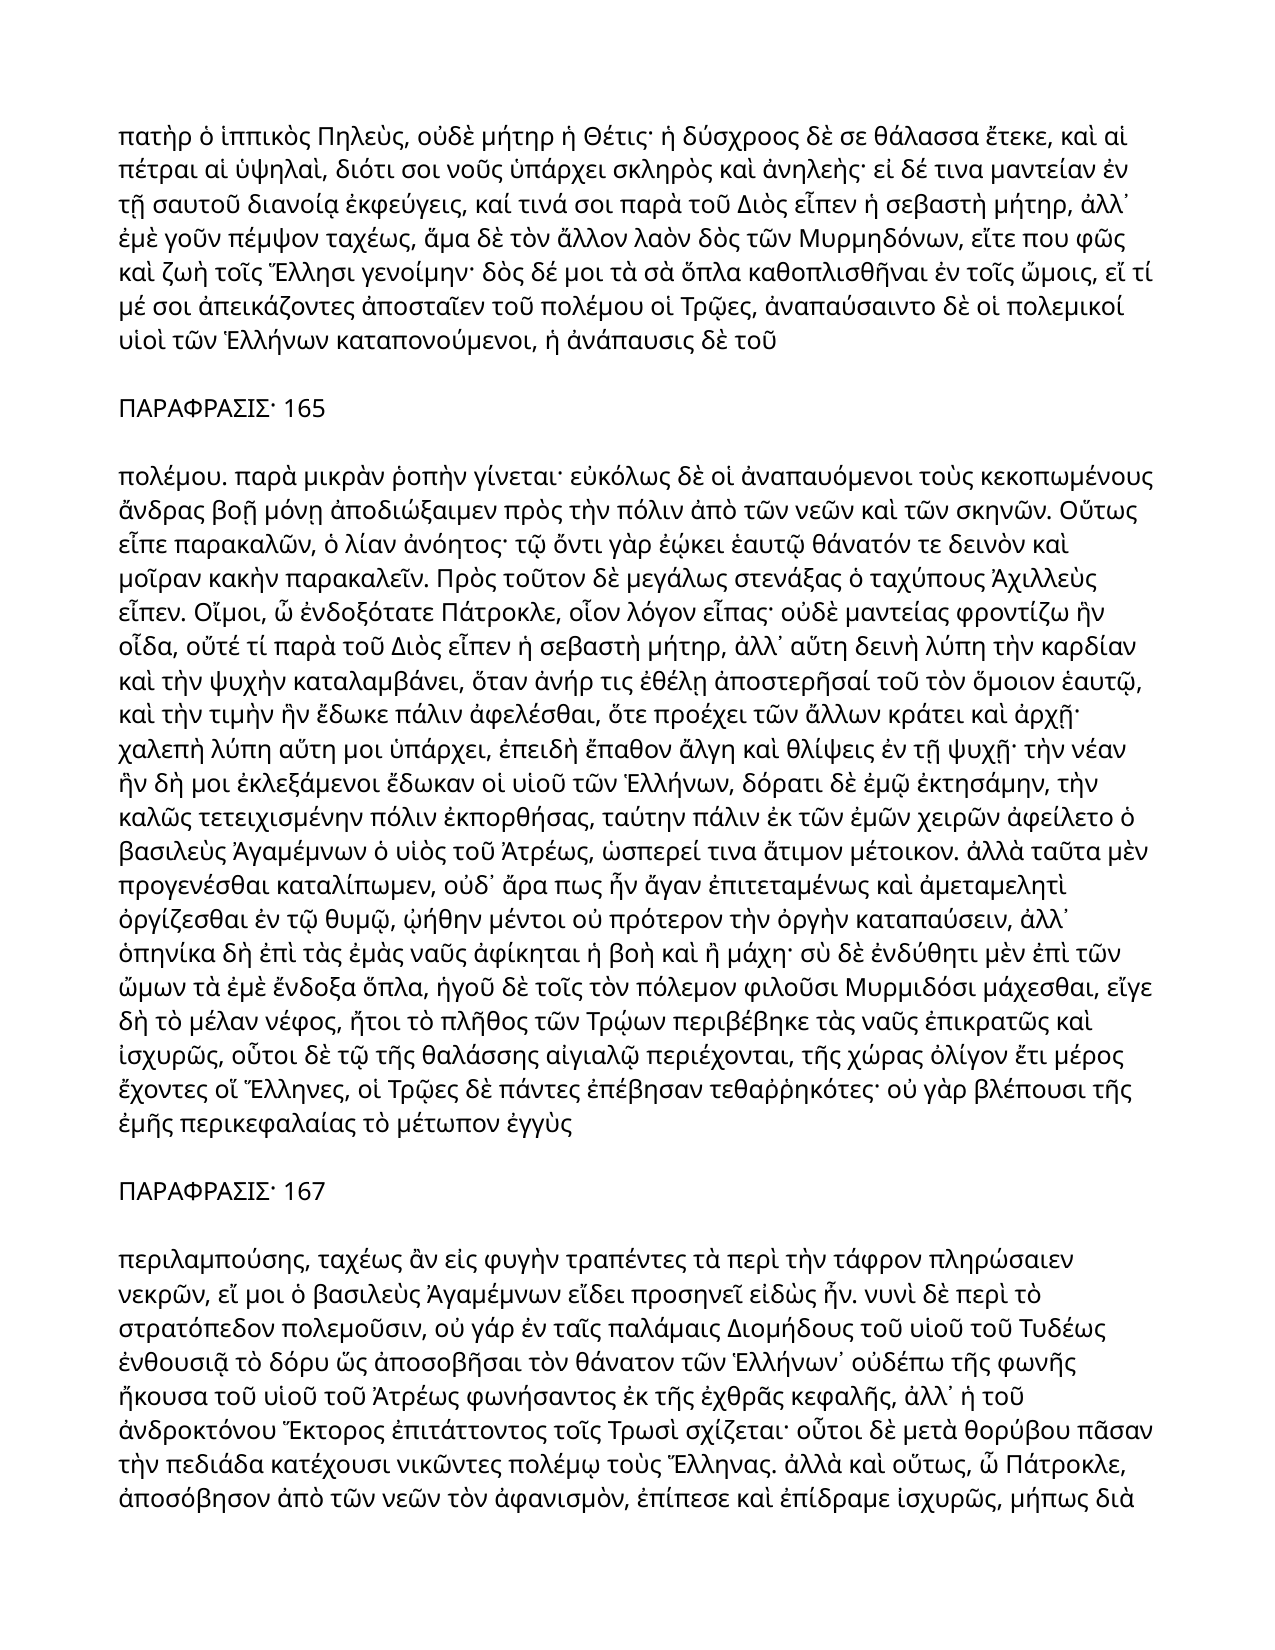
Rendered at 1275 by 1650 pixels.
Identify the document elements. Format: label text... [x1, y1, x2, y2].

text πολέμου. παρὰ μικρὰν ῥοπὴν γίνεται· εὐκόλως δὲ οἱ ἀναπαυόμενοι τοὺς κεκοπωμένους ἄνδρας βοῇ μόνῃ ἀποδιώξαιμεν πρὸς τὴν πόλιν ἀπὸ τῶν νεῶν καὶ τῶν σκηνῶν. Οὕτως εἶπε παρακαλῶν, ὁ λίαν ἀνόητος· τῷ ὄντι γὰρ ἐῴκει ἑαυτῷ θάνατόν τε δεινὸν καὶ μοῖραν κακὴν παρακαλεῖν. Πρὸς τοῦτον δὲ μεγάλως στενάξας ὁ ταχύπους Ἀχιλλεὺς εἶπεν. Οἴμοι, ὦ ἐνδοξότατε Πάτροκλε, οἷον λόγον εἶπας· οὐδὲ μαντείας φροντίζω ἣν οἶδα, οὔτέ τί παρὰ τοῦ Διὸς εἶπεν ἡ σεβαστὴ μήτηρ, ἀλλ᾽ αὕτη δεινὴ λύπη τὴν καρδίαν καὶ τὴν ψυχὴν καταλαμβάνει, ὅταν ἀνήρ τις ἐθέλῃ ἀποστερῆσαί τοῦ τὸν ὅμοιον ἑαυτῷ, καὶ τὴν τιμὴν ἣν ἔδωκε πάλιν ἀφελέσθαι, ὅτε προέχει τῶν ἄλλων κράτει καὶ ἀρχῇ· χαλεπὴ λύπη αὕτη μοι ὑπάρχει, ἐπειδὴ ἔπαθον ἄλγη καὶ θλίψεις ἐν τῇ ψυχῇ· τὴν νέαν ἣν δὴ μοι ἐκλεξάμενοι ἔδωκαν οἱ υἱοῦ τῶν Ἑλλήνων, δόρατι δὲ ἐμῷ ἐκτησάμην, τὴν καλῶς τετειχισμένην πόλιν ἐκπορθήσας, ταύτην πάλιν ἐκ τῶν ἐμῶν χειρῶν ἀφείλετο ὁ βασιλεὺς Ἀγαμέμνων ὁ υἱὸς τοῦ Ἀτρέως, ὡσπερεί τινα ἄτιμον μέτοικον. ἀλλὰ ταῦτα μὲν προγενέσθαι καταλίπωμεν, οὐδ᾽ ἄρα πως ἦν ἄγαν ἐπιτεταμένως καὶ ἀμεταμελητὶ ὀργίζεσθαι ἐν τῷ θυμῷ, ᾠήθην μέντοι οὐ πρότερον τὴν ὀργὴν καταπαύσειν, ἀλλ᾽ ὁπηνίκα δὴ ἐπὶ τὰς ἐμὰς ναῦς ἀφίκηται ἡ βοὴ καὶ ἢ μάχη· σὺ δὲ ἐνδύθητι μὲν ἐπὶ τῶν ὤμων τὰ ἐμὲ ἔνδοξα ὅπλα, ἡγοῦ δὲ τοῖς τὸν πόλεμον φιλοῦσι Μυρμιδόσι μάχεσθαι, εἴγε δὴ τὸ μέλαν νέφος, ἤτοι τὸ πλῆθος τῶν Τρῴων περιβέβηκε τὰς ναῦς ἐπικρατῶς καὶ ἰσχυρῶς, οὗτοι δὲ τῷ τῆς θαλάσσης αἰγιαλῷ περιέχονται, τῆς χώρας ὀλίγον ἔτι μέρος ἔχοντες οἵ Ἕλληνες, οἱ Τρῷες δὲ πάντες ἐπέβησαν τεθαῤῥηκότες· οὐ γὰρ βλέπουσι τῆς ἐμῆς περικεφαλαίας τὸ μέτωπον ἐγγὺς [118, 459, 1157, 1140]
text ΠAPΑΦΡΑΣΙΣ· 167 [118, 1174, 1157, 1208]
text πατὴρ ὁ ἱππικὸς Πηλεὺς, οὐδὲ μήτηρ ἡ Θέτις· ἡ δύσχροος δὲ σε θάλασσα ἔτεκε, καὶ αἱ πέτραι αἱ ὑψηλαὶ, διότι σοι νοῦς ὑπάρχει σκληρὸς καὶ ἀνηλεὴς· εἰ δέ τινα μαντείαν ἐν τῇ σαυτοῦ διανοίᾳ ἐκφεύγεις, καί τινά σοι παρὰ τοῦ Διὸς εἶπεν ἡ σεβαστὴ μήτηρ, ἀλλ᾽ ἐμὲ γοῦν πέμψον ταχέως, ἅμα δὲ τὸν ἄλλον λαὸν δὸς τῶν Μυρμηδόνων, εἴτε που φῶς καὶ ζωὴ τοῖς Ἕλλησι γενοίμην· δὸς δέ μοι τὰ σὰ ὅπλα καθοπλισθῆναι ἐν τοῖς ὤμοις, εἴ τί μέ σοι ἀπεικάζοντες ἀποσταῖεν τοῦ πολέμου οἱ Τρῷες, ἀναπαύσαιντο δὲ οἱ πολεμικοί υἱοὶ τῶν Ἑλλήνων καταπονούμενοι, ἡ ἀνάπαυσις δὲ τοῦ [118, 118, 1157, 357]
text ΠAPΑΦΡΑΣΙΣ· 165 [118, 391, 1157, 425]
text περιλαμπούσης, ταχέως ἂν εἰς φυγὴν τραπέντες τὰ περὶ τὴν τάφρον πληρώσαιεν νεκρῶν, εἴ μοι ὁ βασιλεὺς Ἀγαμέμνων εἴδει προσηνεῖ εἰδὼς ἦν. νυνὶ δὲ περὶ τὸ στρατόπεδον πολεμοῦσιν, οὐ γάρ ἐν ταῖς παλάμαις Διομήδους τοῦ υἱοῦ τοῦ Τυδέως ἐνθουσιᾷ τὸ δόρυ ὥς ἀποσοβῆσαι τὸν θάνατον τῶν Ἑλλήνων᾽ οὐδέπω τῆς φωνῆς ἤκουσα τοῦ υἱοῦ τοῦ Ἀτρέως φωνήσαντος ἐκ τῆς ἐχθρᾶς κεφαλῆς, ἀλλ᾽ ἡ τοῦ ἀνδροκτόνου Ἕκτορος ἐπιτάττοντος τοῖς Τρωσὶ σχίζεται· οὗτοι δὲ μετὰ θορύβου πᾶσαν τὴν πεδιάδα κατέχουσι νικῶντες πολέμῳ τοὺς Ἕλληνας. ἀλλὰ καὶ οὕτως, ὦ Πάτροκλε, ἀποσόβησον ἀπὸ τῶν νεῶν τὸν ἀφανισμὸν, ἐπίπεσε καὶ ἐπίδραμε ἰσχυρῶς, μήπως διὰ [118, 1242, 1157, 1515]
